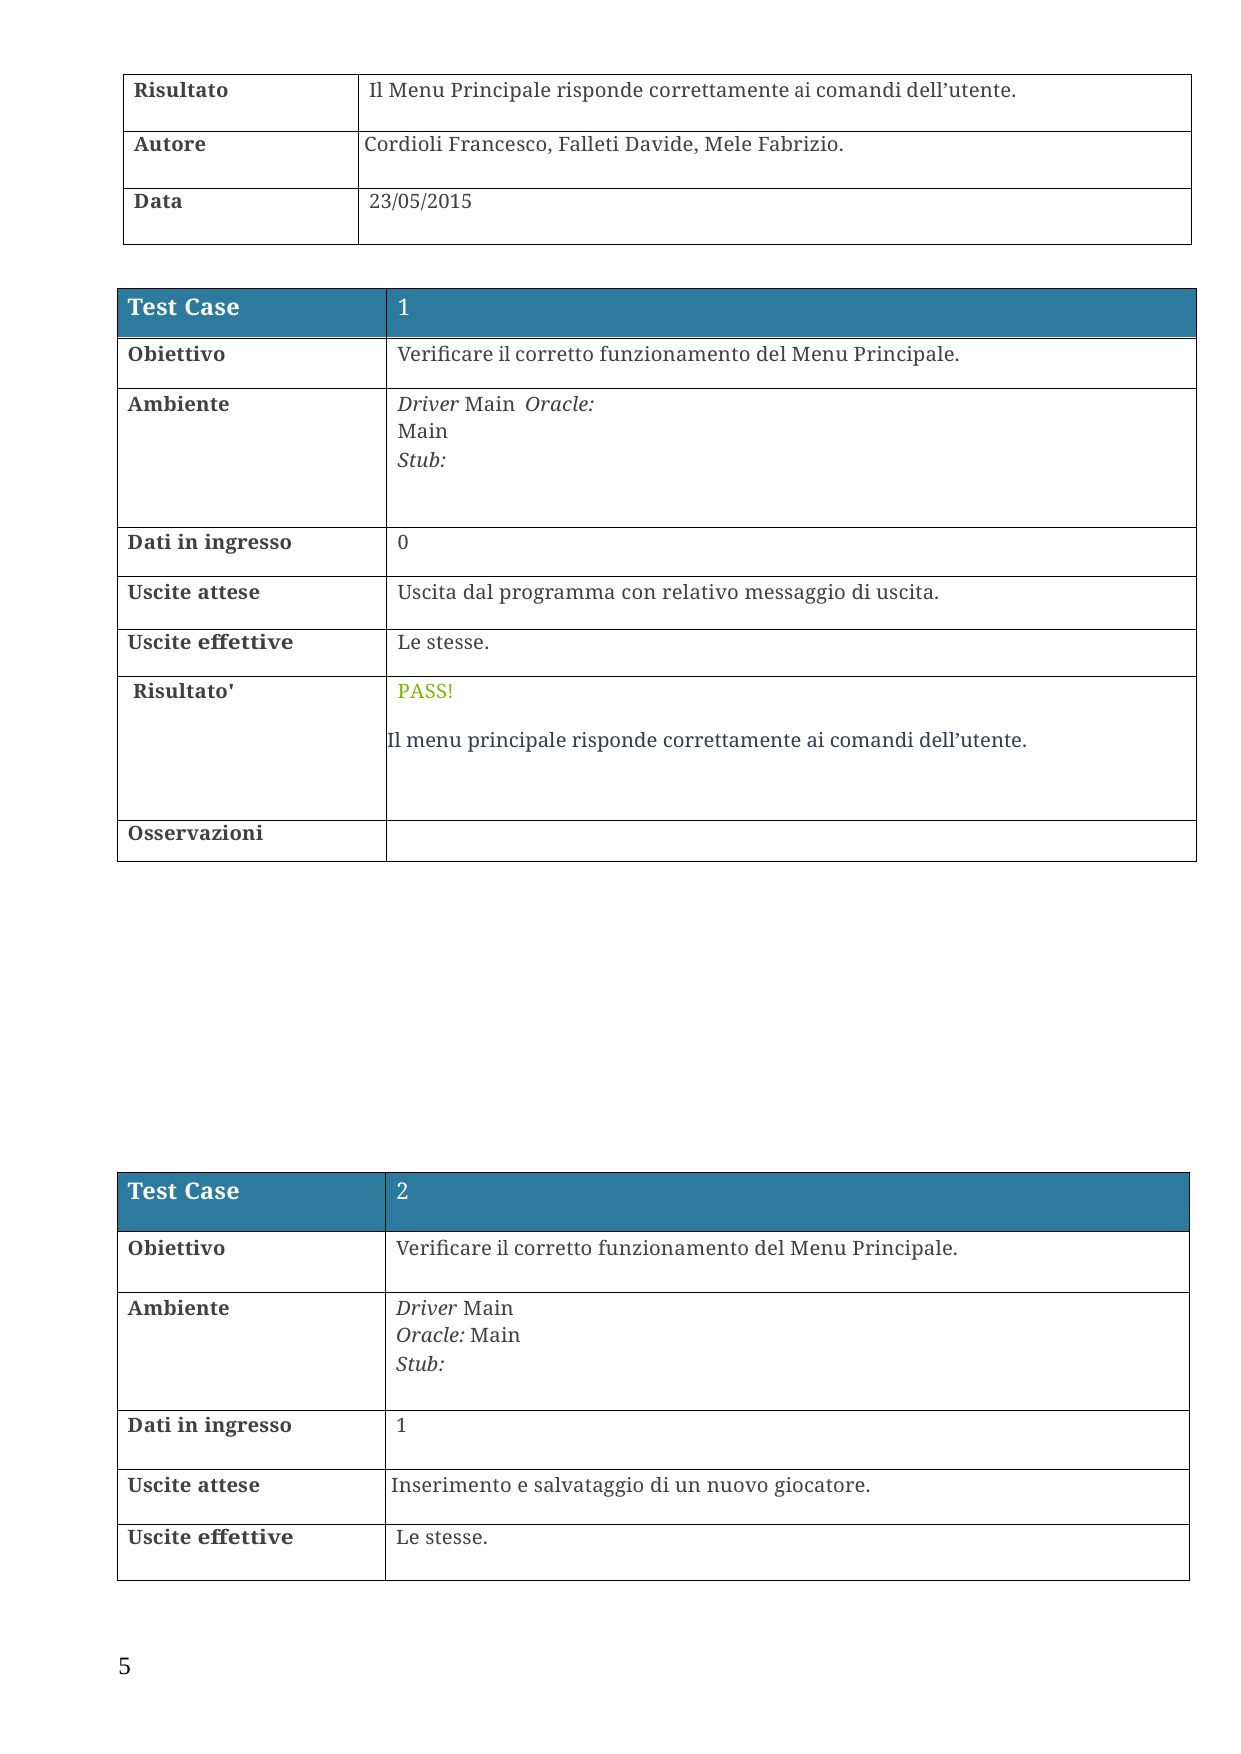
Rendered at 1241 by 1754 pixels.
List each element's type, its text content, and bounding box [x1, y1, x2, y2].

table_cell Risultato [124, 75, 358, 131]
table_cell Ambiente [118, 1293, 385, 1409]
table_cell 1 [386, 1411, 1189, 1469]
table_cell Inserimento e salvataggio di un nuovo giocatore. [386, 1470, 1189, 1523]
table_cell Le stesse. [386, 1525, 1189, 1580]
table_cell Dati in ingresso [118, 528, 386, 576]
table_cell Driver Main Oracle: Main Stub: [387, 389, 1196, 527]
table_cell [387, 821, 1196, 861]
table_cell Uscite effettive [118, 630, 386, 676]
table_cell Uscite attese [118, 577, 386, 629]
table_cell Cordioli Francesco, Falleti Davide, Mele Fabrizio. [359, 132, 1191, 188]
table_header Test Case [118, 1173, 385, 1231]
table_cell Data [124, 189, 358, 244]
table_cell Uscita dal programma con relativo messaggio di uscita. [387, 577, 1196, 629]
table_header Test Case [118, 289, 386, 337]
table_cell Obiettivo [118, 1232, 385, 1292]
table_cell Risultato' [118, 677, 386, 820]
table_cell 23/05/2015 [359, 189, 1191, 244]
table_cell Osservazioni [118, 821, 386, 861]
table_header 2 [386, 1173, 1189, 1231]
table_cell Obiettivo [118, 339, 386, 388]
table_cell Verificare il corretto funzionamento del Menu Principale. [386, 1232, 1189, 1292]
table_cell PASS! Il menu principale risponde correttamente ai comandi dell’utente. [387, 677, 1196, 820]
table_cell Dati in ingresso [118, 1411, 385, 1469]
table_cell Autore [124, 132, 358, 188]
table_cell Ambiente [118, 389, 386, 527]
table_cell Verificare il corretto funzionamento del Menu Principale. [387, 339, 1196, 388]
table_cell Uscite effettive [118, 1525, 385, 1580]
table_cell Uscite attese [118, 1470, 385, 1523]
table_header 1 [387, 289, 1196, 337]
table_cell Il Menu Principale risponde correttamente ai comandi dell’utente. [359, 75, 1191, 131]
table_cell Le stesse. [387, 630, 1196, 676]
table_cell 0 [387, 528, 1196, 576]
table_cell Driver Main Oracle: Main Stub: [386, 1293, 1189, 1409]
